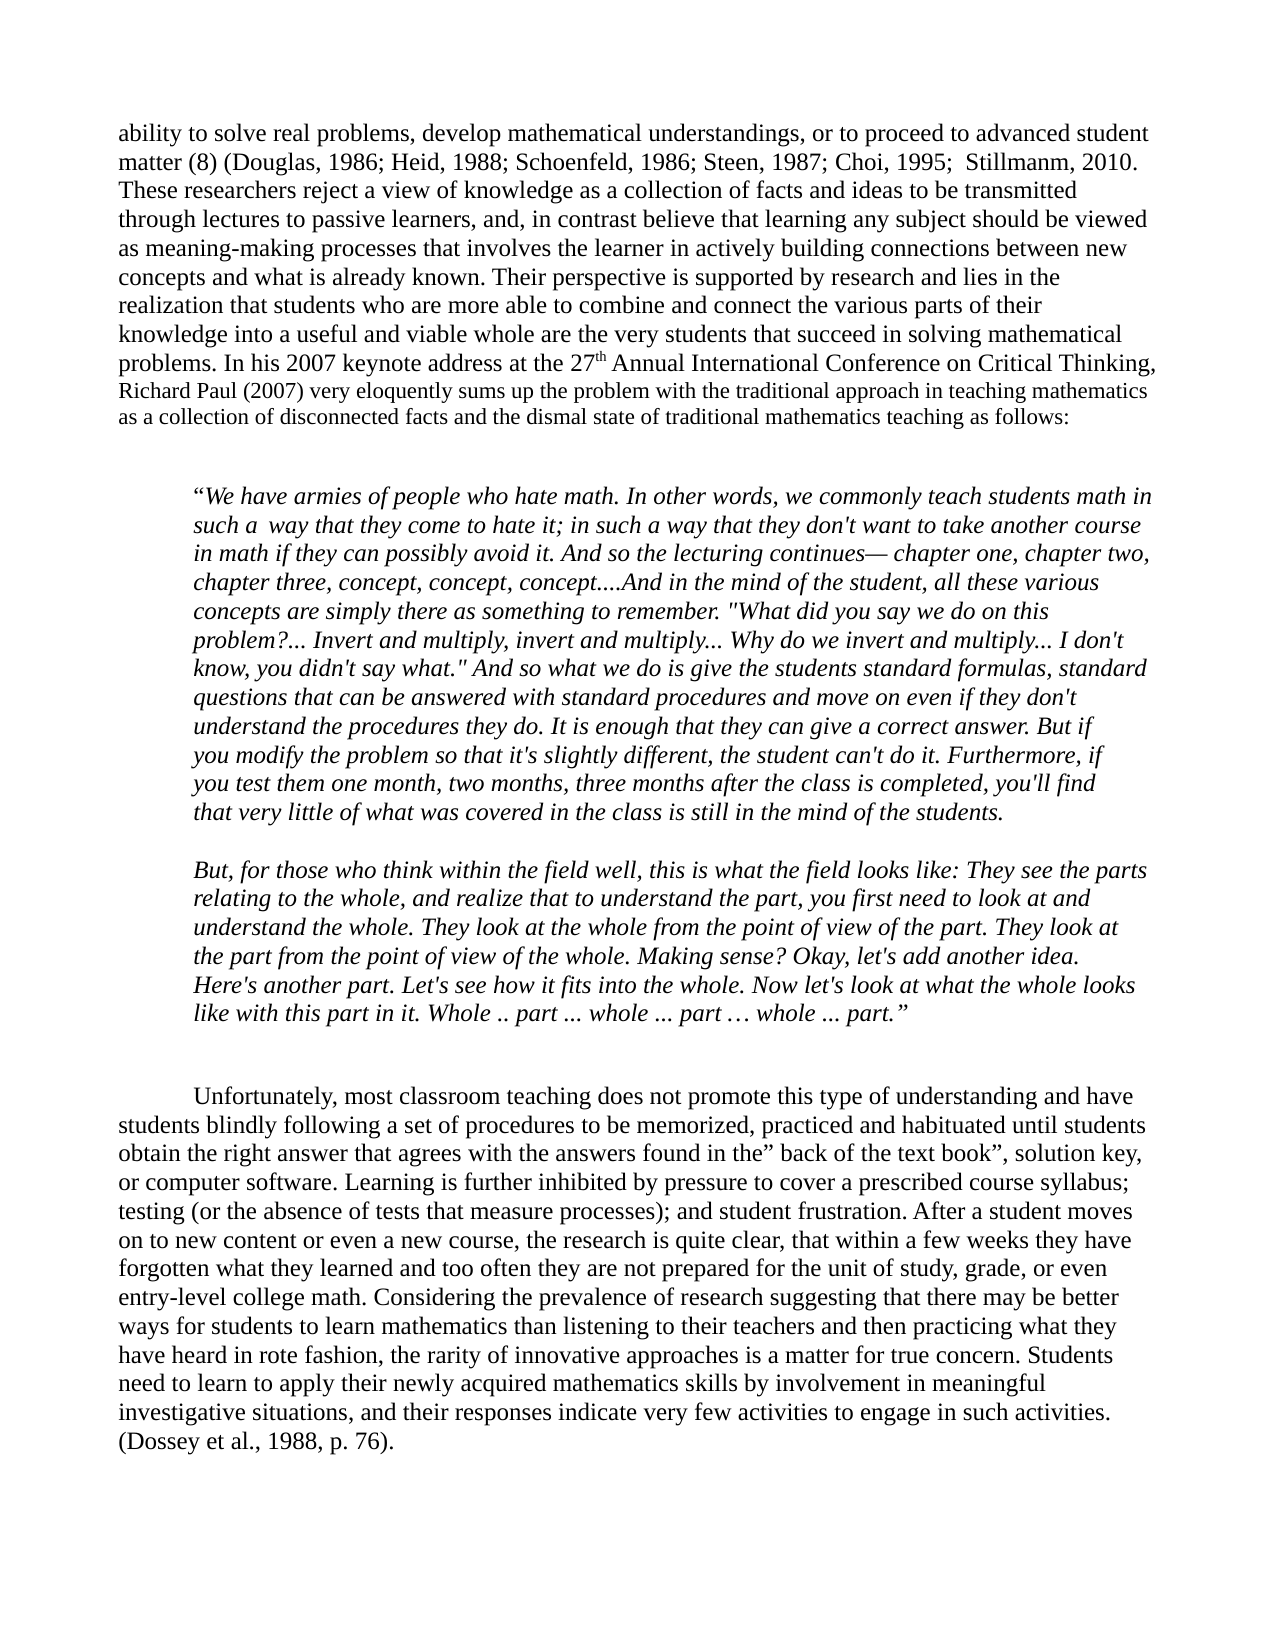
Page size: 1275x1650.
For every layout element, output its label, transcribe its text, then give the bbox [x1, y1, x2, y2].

text ability to solve real problems, develop mathematical understandings, or to proceed to advanced student matter (8) (Douglas, 1986; Heid, 1988; Schoenfeld, 1986; Steen, 1987; Choi, 1995; Stillmanm, 2010. These researchers reject a view of knowledge as a collection of facts and ideas to be transmitted through lectures to passive learners, and, in contrast believe that learning any subject should be viewed as meaning-making processes that involves the learner in actively building connections between new concepts and what is already known. Their perspective is supported by research and lies in the realization that students who are more able to combine and connect the various parts of their knowledge into a useful and viable whole are the very students that succeed in solving mathematical problems. In his 2007 keynote address at the 27th Annual International Conference on Critical Thinking, Richard Paul (2007) very eloquently sums up the problem with the traditional approach in teaching mathematics as a collection of disconnected facts and the dismal state of traditional mathematics teaching as follows: [118, 118, 1157, 429]
text Unfortunately, most classroom teaching does not promote this type of understanding and have students blindly following a set of procedures to be memorized, practiced and habituated until students obtain the right answer that agrees with the answers found in the” back of the text book”, solution key, or computer software. Learning is further inhibited by pressure to cover a prescribed course syllabus; testing (or the absence of tests that measure processes); and student frustration. After a student moves on to new content or even a new course, the research is quite clear, that within a few weeks they have forgotten what they learned and too often they are not prepared for the unit of study, grade, or even entry-level college math. Considering the prevalence of research suggesting that there may be better ways for students to learn mathematics than listening to their teachers and then practicing what they have heard in rote fashion, the rarity of innovative approaches is a matter for true concern. Students need to learn to apply their newly acquired mathematics skills by involvement in meaningful investigative situations, and their responses indicate very few activities to engage in such activities. (Dossey et al., 1988, p. 76). [118, 1081, 1157, 1455]
text “We have armies of people who hate math. In other words, we commonly teach students math in such a way that they come to hate it; in such a way that they don't want to take another course in math if they can possibly avoid it. And so the lecturing continues— chapter one, chapter two, chapter three, concept, concept, concept....And in the mind of the student, all these various concepts are simply there as something to remember. "What did you say we do on this problem?... Invert and multiply, invert and multiply... Why do we invert and multiply... I don't know, you didn't say what." And so what we do is give the students standard formulas, standard questions that can be answered with standard procedures and move on even if they don't understand the procedures they do. It is enough that they can give a correct answer. But if you modify the problem so that it's slightly different, the student can't do it. Furthermore, if you test them one month, two months, three months after the class is completed, you'll find that very little of what was covered in the class is still in the mind of the students. But, for those who think within the field well, this is what the field looks like: They see the parts relating to the whole, and realize that to understand the part, you first need to look at and understand the whole. They look at the whole from the point of view of the part. They look at the part from the point of view of the whole. Making sense? Okay, let's add another idea. Here's another part. Let's see how it fits into the whole. Now let's look at what the whole looks like with this part in it. Whole .. part ... whole ... part … whole ... part.” [118, 481, 1157, 1027]
